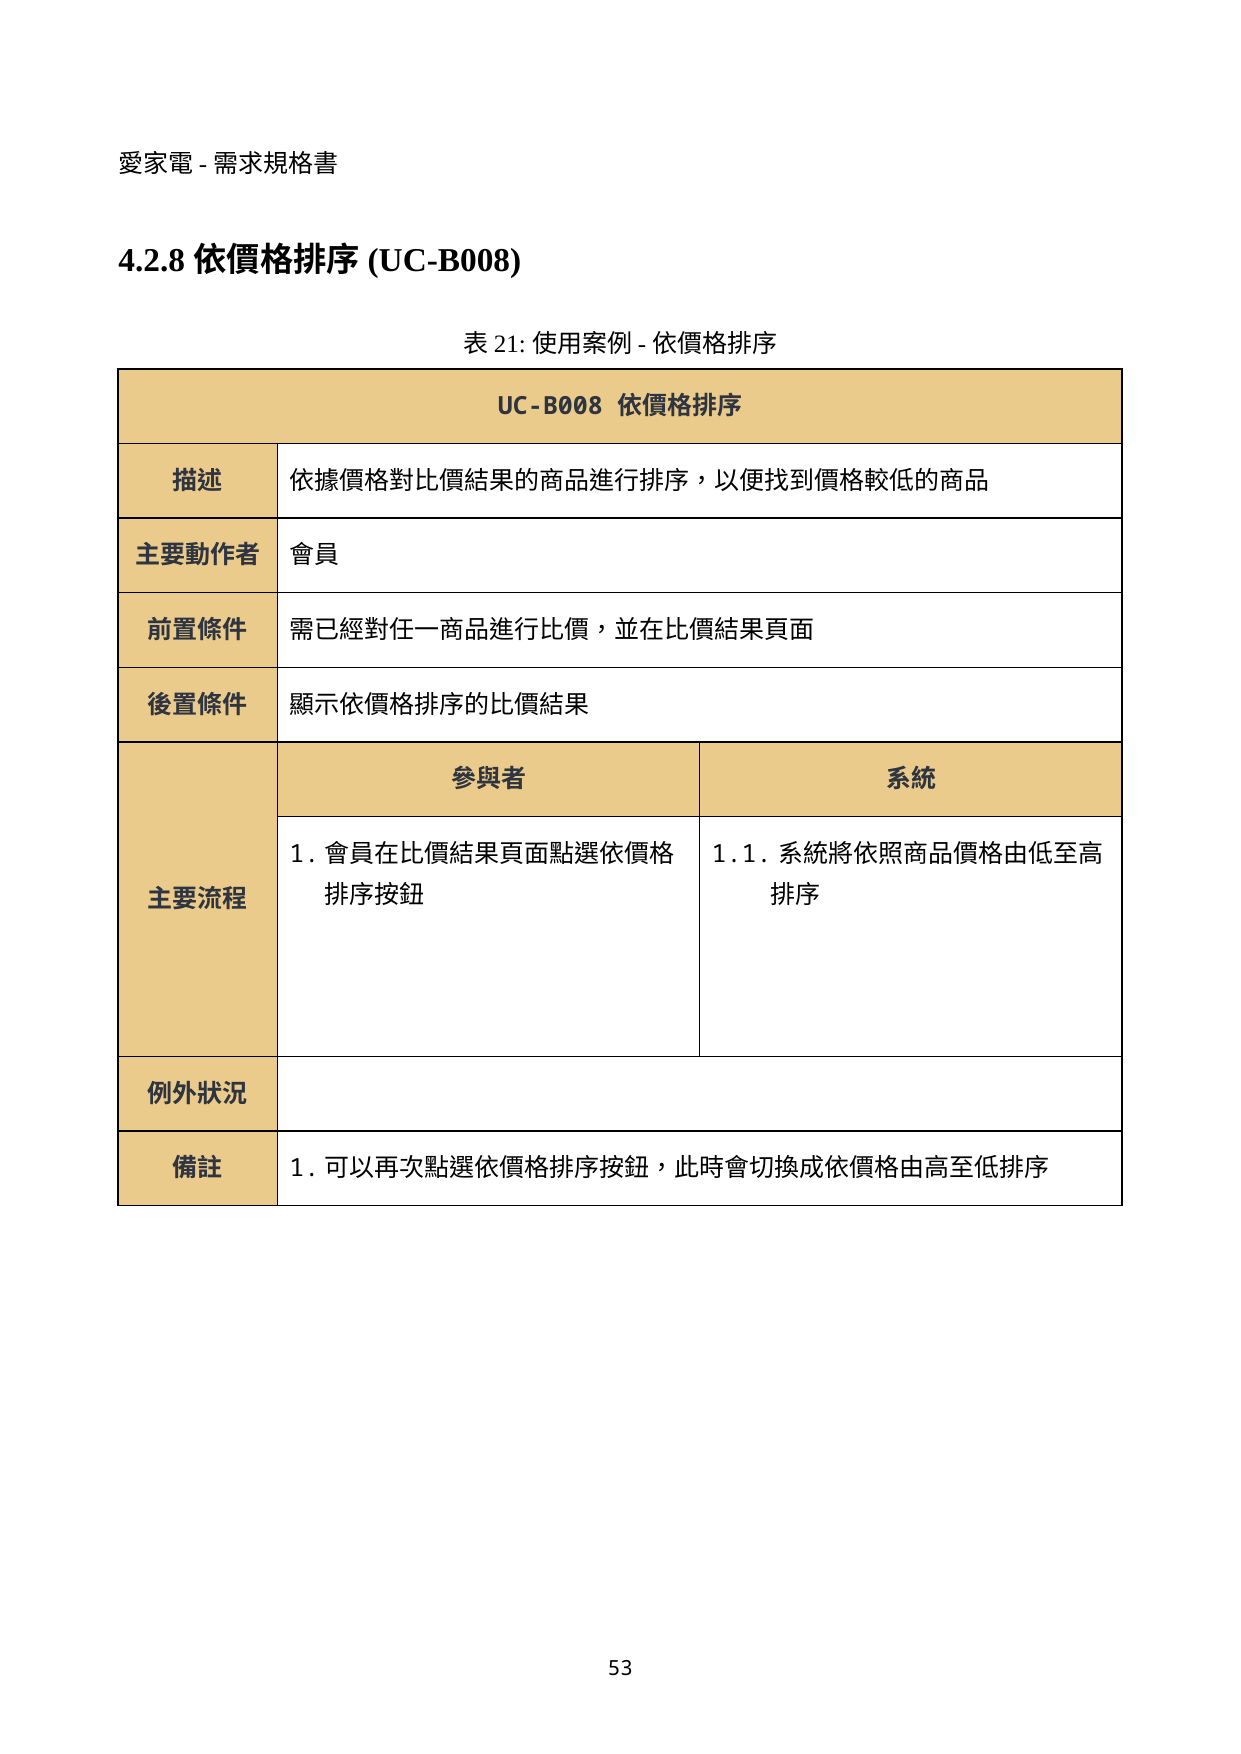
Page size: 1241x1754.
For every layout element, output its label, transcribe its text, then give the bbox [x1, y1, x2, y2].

table_cell 會員在比價結果頁面點選依價格排序按鈕 [278, 817, 699, 1056]
table_cell 可以再次點選依價格排序按鈕，此時會切換成依價格由高至低排序 [278, 1132, 1121, 1205]
table_cell 會員 [278, 519, 1121, 592]
table_cell 前置條件 [119, 593, 277, 666]
table_cell 參與者 [278, 743, 699, 816]
table_cell 需已經對任一商品進行比價，並在比價結果頁面 [278, 593, 1121, 666]
subtitle 4.2.8 依價格排序 (UC-B008) [118, 232, 1122, 281]
table_cell 系統將依照商品價格由低至高排序 [700, 817, 1121, 1056]
table_cell 備註 [119, 1132, 277, 1205]
table_cell 描述 [119, 444, 277, 517]
table_cell 後置條件 [119, 668, 277, 741]
table_cell 依據價格對比價結果的商品進行排序，以便找到價格較低的商品 [278, 444, 1121, 517]
table_header UC-B008 依價格排序 [119, 370, 1121, 443]
table_cell 主要流程 [119, 743, 277, 1056]
table_cell 系統 [700, 743, 1121, 816]
text 表 21: 使用案例 - 依價格排序 [118, 323, 1122, 359]
table_cell 例外狀況 [119, 1057, 277, 1130]
table_cell [278, 1057, 1121, 1130]
table_cell 顯示依價格排序的比價結果 [278, 668, 1121, 741]
table_cell 主要動作者 [119, 519, 277, 592]
